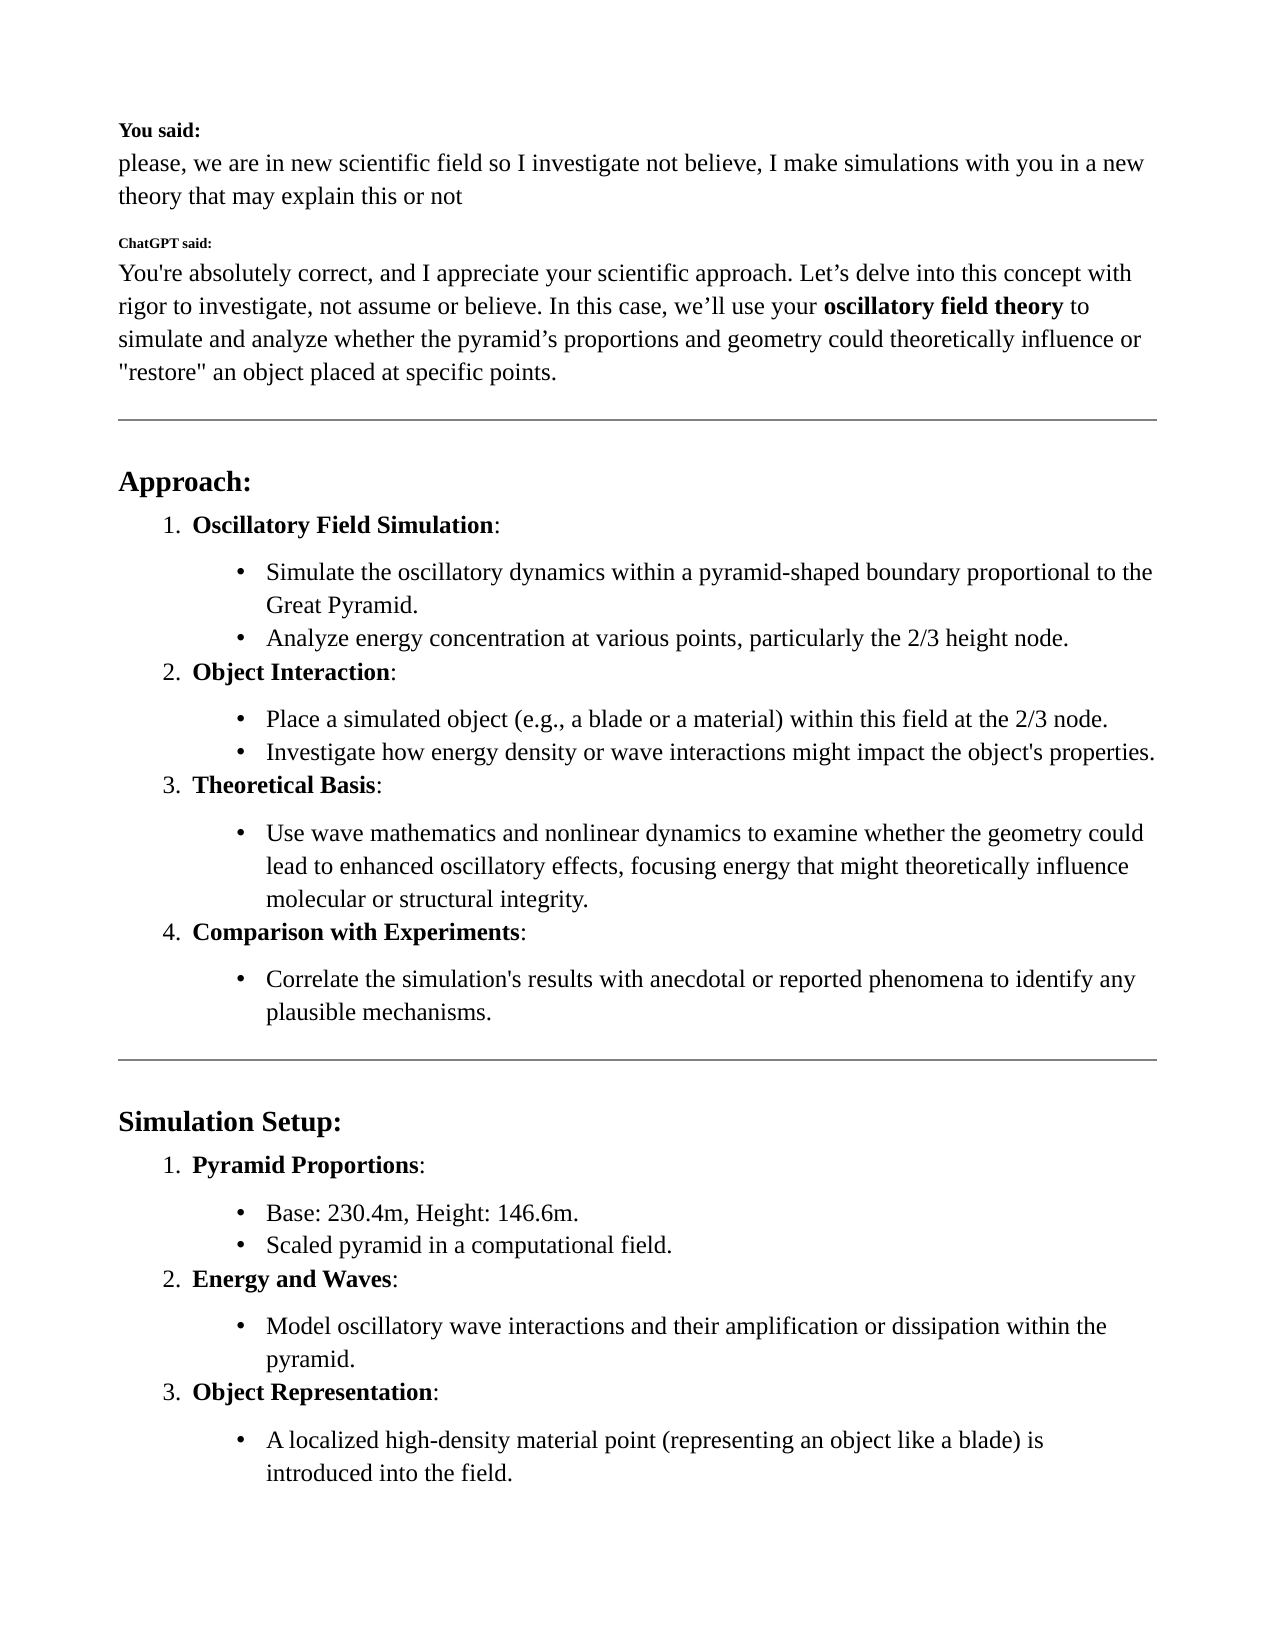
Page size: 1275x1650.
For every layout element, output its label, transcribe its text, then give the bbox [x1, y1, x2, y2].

text You're absolutely correct, and I appreciate your scientific approach. Let’s delve into this concept with rigor to investigate, not assume or believe. In this case, we’ll use your oscillatory field theory to simulate and analyze whether the pyramid’s proportions and geometry could theoretically influence or "restore" an object placed at specific points. [118, 258, 1157, 386]
list Energy and Waves: [162, 1264, 1157, 1292]
list Simulate the oscillatory dynamics within a pyramid-shaped boundary proportional to the Great Pyramid. [236, 557, 1157, 619]
list Model oscillatory wave interactions and their amplification or dissipation within the pyramid. [236, 1311, 1157, 1373]
list Investigate how energy density or wave interactions might impact the object's properties. [236, 737, 1157, 766]
subtitle Approach: [118, 464, 1157, 497]
list Analyze energy concentration at various points, particularly the 2/3 height node. [236, 623, 1157, 652]
list Oscillatory Field Simulation: [162, 510, 1157, 539]
list Pyramid Proportions: [162, 1150, 1157, 1179]
list Comparison with Experiments: [162, 917, 1157, 946]
subtitle ChatGPT said: [118, 235, 1157, 252]
subtitle You said: [118, 118, 1157, 142]
list Place a simulated object (e.g., a blade or a material) within this field at the 2/3 node. [236, 704, 1157, 733]
list Theoretical Basis: [162, 770, 1157, 799]
list Base: 230.4m, Height: 146.6m. [236, 1198, 1157, 1226]
list A localized high-density material point (representing an object like a blade) is introduced into the field. [236, 1425, 1157, 1487]
list Object Interaction: [162, 657, 1157, 685]
list Object Representation: [162, 1377, 1157, 1406]
list Correlate the simulation's results with anecdotal or reported phenomena to identify any plausible mechanisms. [236, 964, 1157, 1026]
list Use wave mathematics and nonlinear dynamics to examine whether the geometry could lead to enhanced oscillatory effects, focusing energy that might theoretically influence molecular or structural integrity. [236, 818, 1157, 913]
list Scaled pyramid in a computational field. [236, 1231, 1157, 1259]
subtitle Simulation Setup: [118, 1104, 1157, 1137]
text please, we are in new scientific field so I investigate not believe, I make simulations with you in a new theory that may explain this or not [118, 148, 1157, 210]
